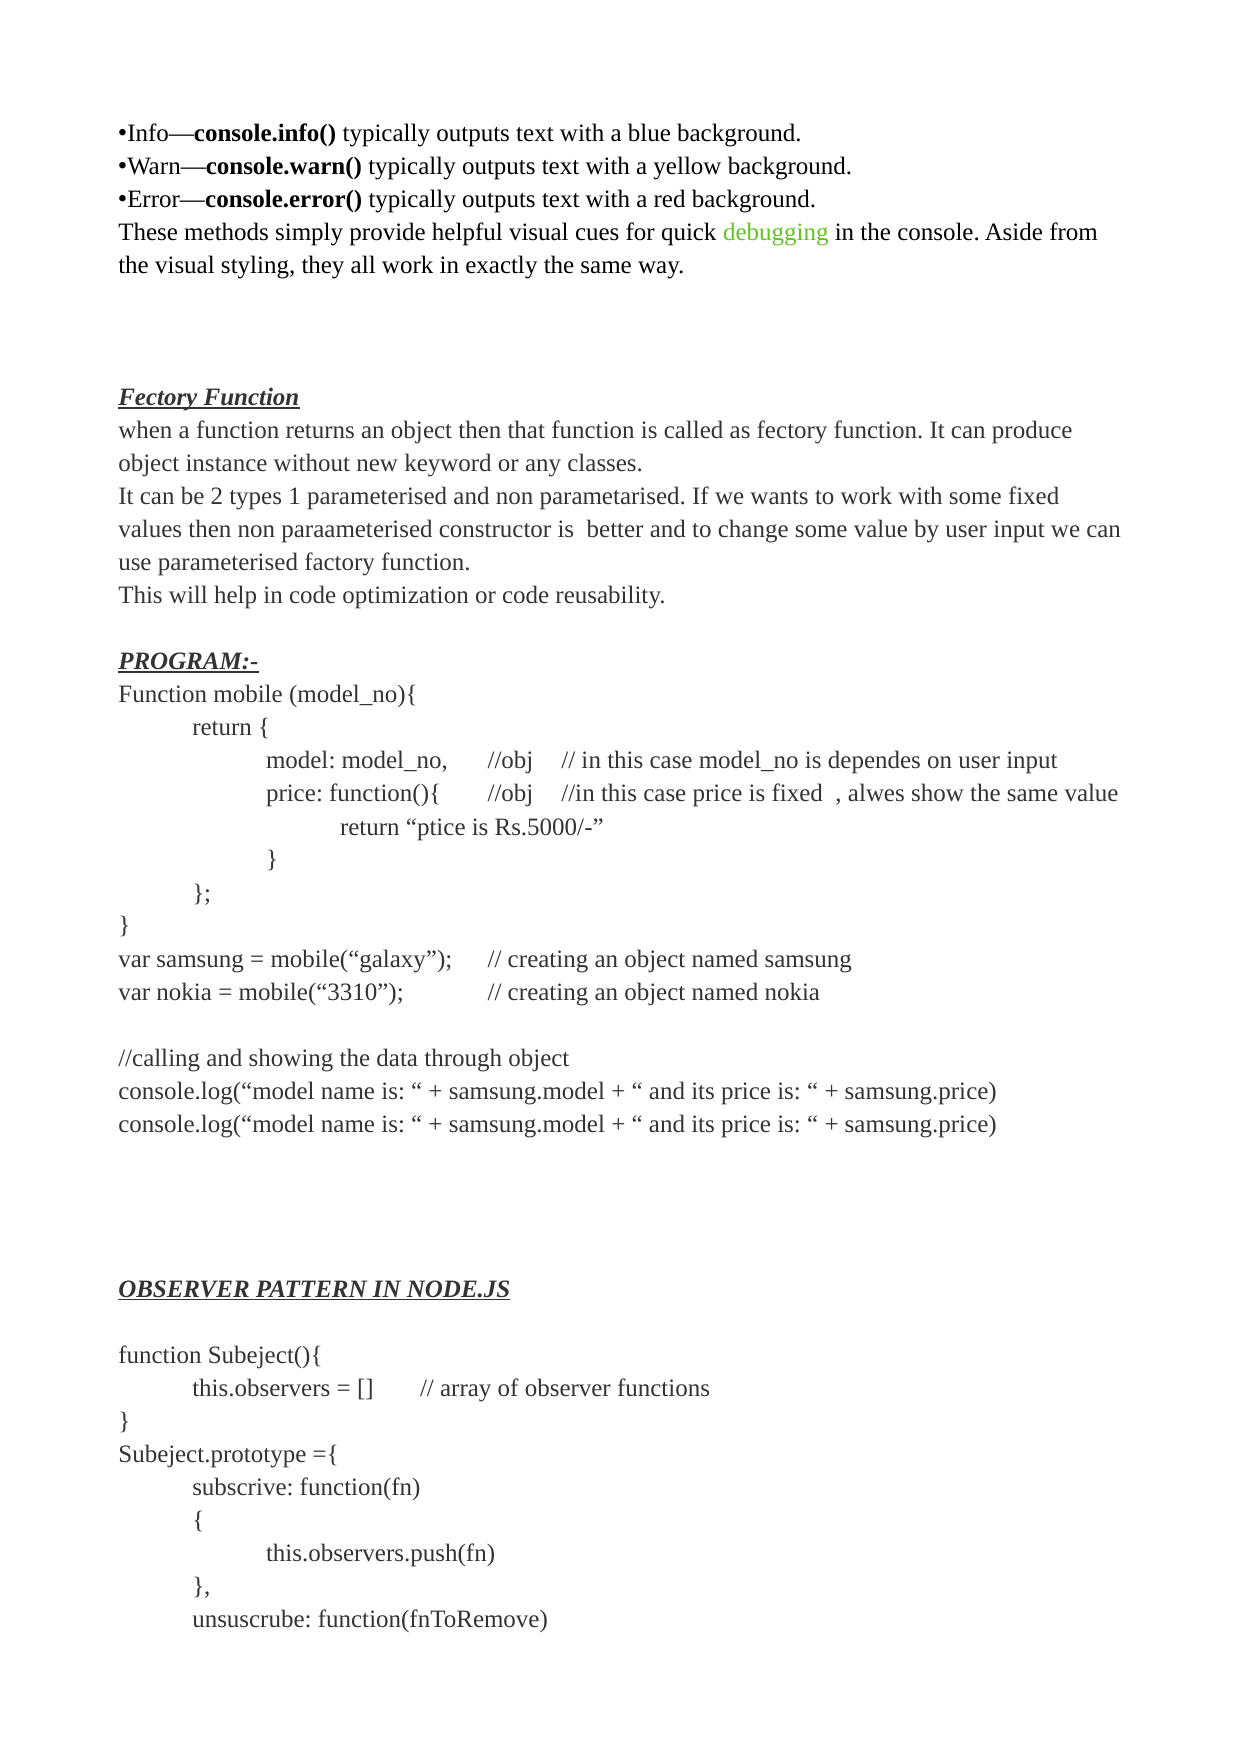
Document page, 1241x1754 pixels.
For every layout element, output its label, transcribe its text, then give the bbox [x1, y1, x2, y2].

text price: function(){ //obj ​//in this case price is fixed , alwes show the same value [118, 778, 1122, 807]
text }; [118, 878, 1122, 906]
text These methods simply provide helpful visual cues for quick debugging in the console. Aside from the visual styling, they all work in exactly the same way. [118, 217, 1122, 279]
text function Subeject(){ [118, 1340, 1122, 1369]
text } [118, 911, 1122, 939]
text Fectory Function [118, 382, 1122, 411]
text Function mobile (model_no){ [118, 679, 1122, 708]
list Warn—console.warn() typically outputs text with a yellow background. [118, 151, 1122, 180]
text //calling and showing the data through object [118, 1043, 1122, 1071]
text }, [118, 1571, 1122, 1600]
text this.observers.push(fn) [118, 1538, 1122, 1567]
text OBSERVER PATTERN IN NODE.JS [118, 1274, 1122, 1303]
text model: model_no, //obj // in this case model_no is dependes on user input [118, 746, 1122, 774]
text this.observers = [] // array of observer functions [118, 1373, 1122, 1402]
text console.log(“model name is: “ + samsung.model + “ and its price is: “ + samsung.price) [118, 1109, 1122, 1137]
list Error—console.error() typically outputs text with a red background. [118, 184, 1122, 213]
text } [118, 844, 1122, 873]
text when a function returns an object then that function is called as fectory function. It can produce object instance without new keyword or any classes. [118, 415, 1122, 477]
text Subeject.prototype ={ [118, 1439, 1122, 1468]
text return “ptice is Rs.5000/-” [118, 812, 1122, 840]
text console.log(“model name is: “ + samsung.model + “ and its price is: “ + samsung.price) [118, 1076, 1122, 1104]
text { [118, 1505, 1122, 1534]
text return { [118, 712, 1122, 741]
text var nokia = mobile(“3310”); // creating an object named nokia [118, 977, 1122, 1005]
text unsuscrube: function(fnToRemove) [118, 1604, 1122, 1633]
text subscrive: function(fn) [118, 1472, 1122, 1501]
text } [118, 1406, 1122, 1435]
list Info—console.info() typically outputs text with a blue background. [118, 118, 1122, 147]
text PROGRAM:- [118, 646, 1122, 675]
text var samsung = mobile(“galaxy”); // creating an object named samsung [118, 944, 1122, 972]
text It can be 2 types 1 parameterised and non parametarised. If we wants to work with some fixed values then non paraameterised constructor is better and to change some value by user input we can use parameterised factory function. This will help in code optimization or code reusability. [118, 481, 1122, 609]
